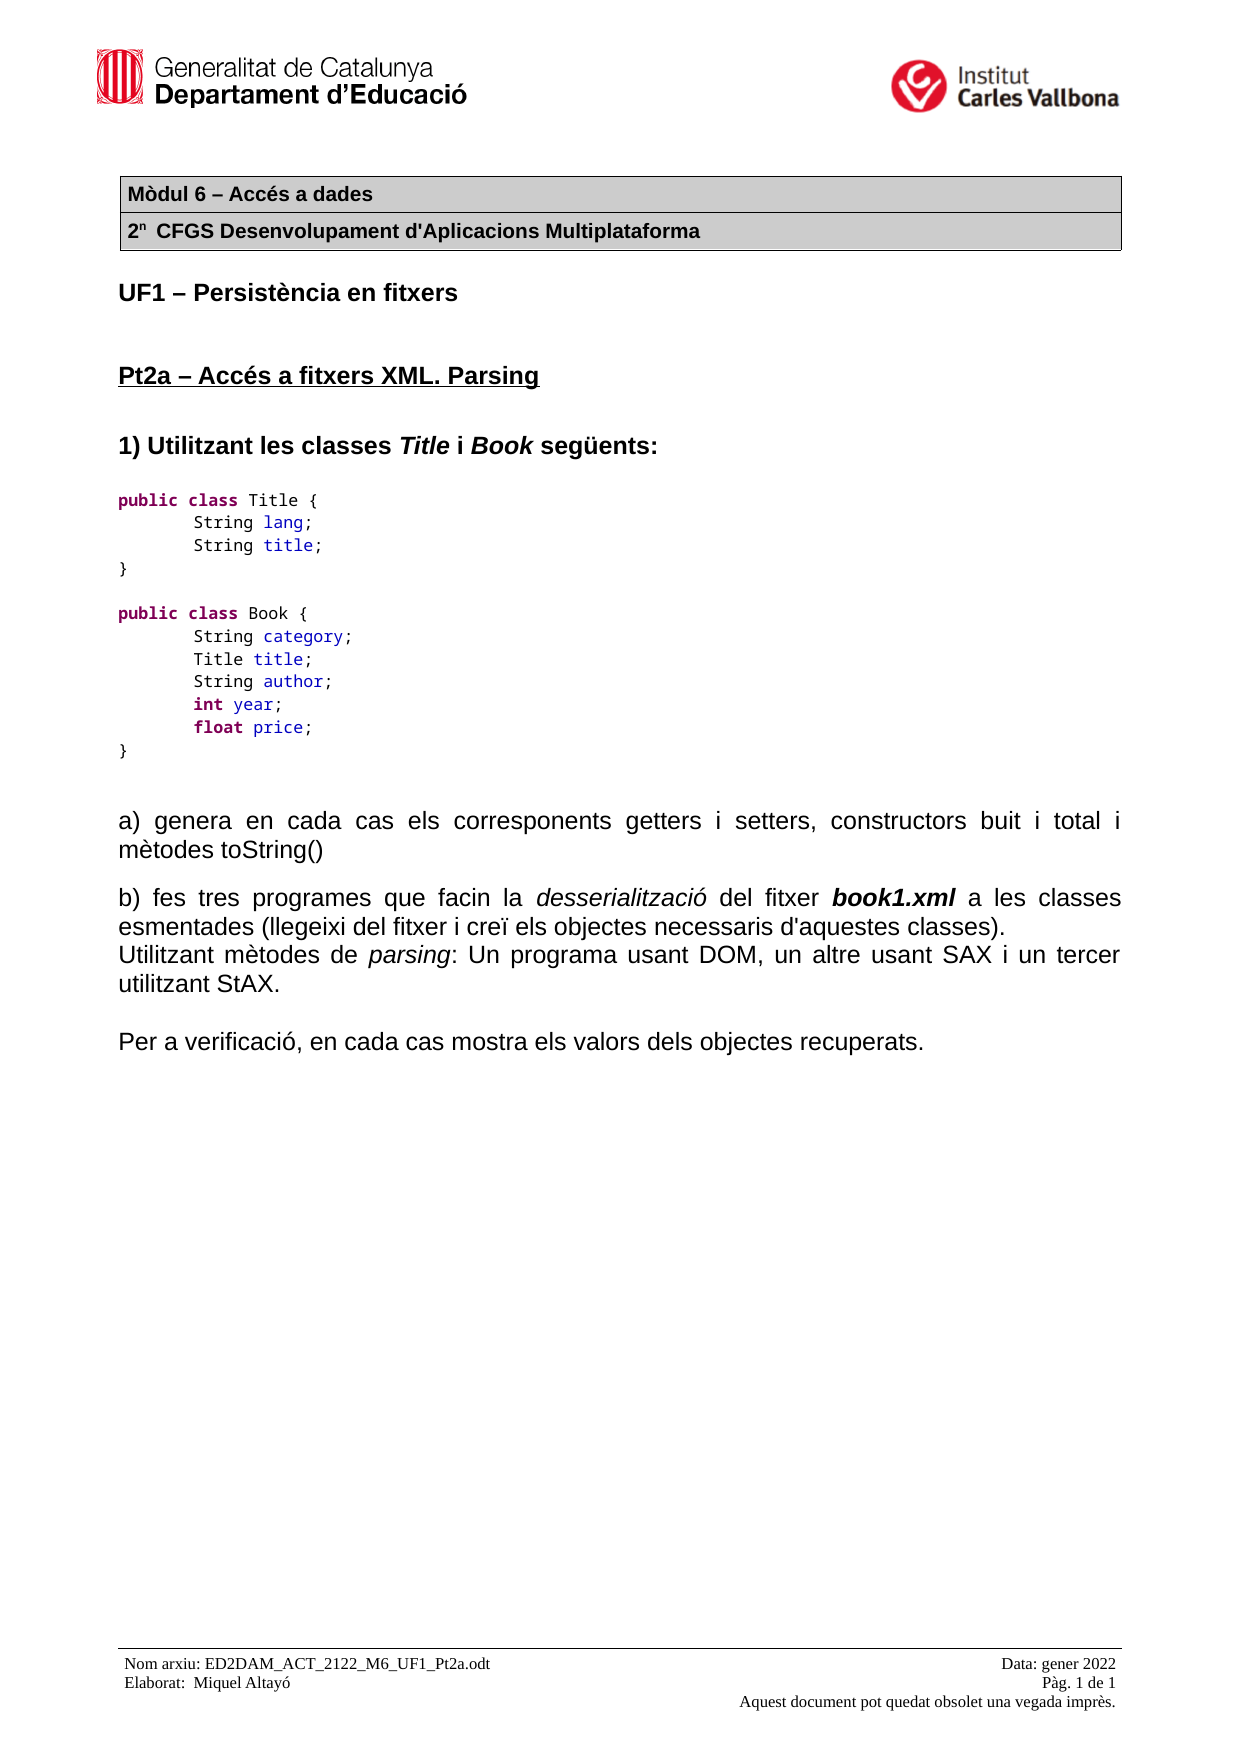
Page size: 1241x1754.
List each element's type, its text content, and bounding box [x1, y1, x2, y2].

text a) genera en cada cas els corresponents getters i setters, constructors buit i total i mètodes toString() [118, 806, 1122, 864]
text String author; [118, 670, 1122, 693]
text UF1 – Persistència en fitxers [118, 278, 1122, 307]
text Title title; [118, 647, 1122, 670]
text Per a verificació, en cada cas mostra els valors dels objectes recuperats. [118, 1027, 1122, 1056]
text public class Title { [118, 488, 1122, 511]
text b) fes tres programes que facin la desserialització del fitxer book1.xml a les classes esmentades (llegeixi del fitxer i creï els objectes necessaris d'aquestes classes). [118, 883, 1122, 941]
text Utilitzant mètodes de parsing: Un programa usant DOM, un altre usant SAX i un tercer utilitzant StAX. [118, 941, 1122, 998]
text String lang; [118, 511, 1122, 534]
picture [97, 48, 494, 112]
text public class Book { [118, 602, 1122, 625]
text String title; [118, 534, 1122, 557]
table_cell 2n CFGS Desenvolupament d'Aplicacions Multiplataforma [121, 213, 1121, 249]
table_header Mòdul 6 – Accés a dades [121, 177, 1121, 212]
text Pt2a – Accés a fitxers XML. Parsing [118, 361, 1122, 390]
text float price; [118, 716, 1122, 738]
text String category; [118, 625, 1122, 647]
text } [118, 557, 1122, 579]
text } [118, 738, 1122, 761]
picture [889, 56, 1130, 115]
text int year; [118, 693, 1122, 716]
text 1) Utilitzant les classes Title i Book següents: [118, 431, 1122, 460]
